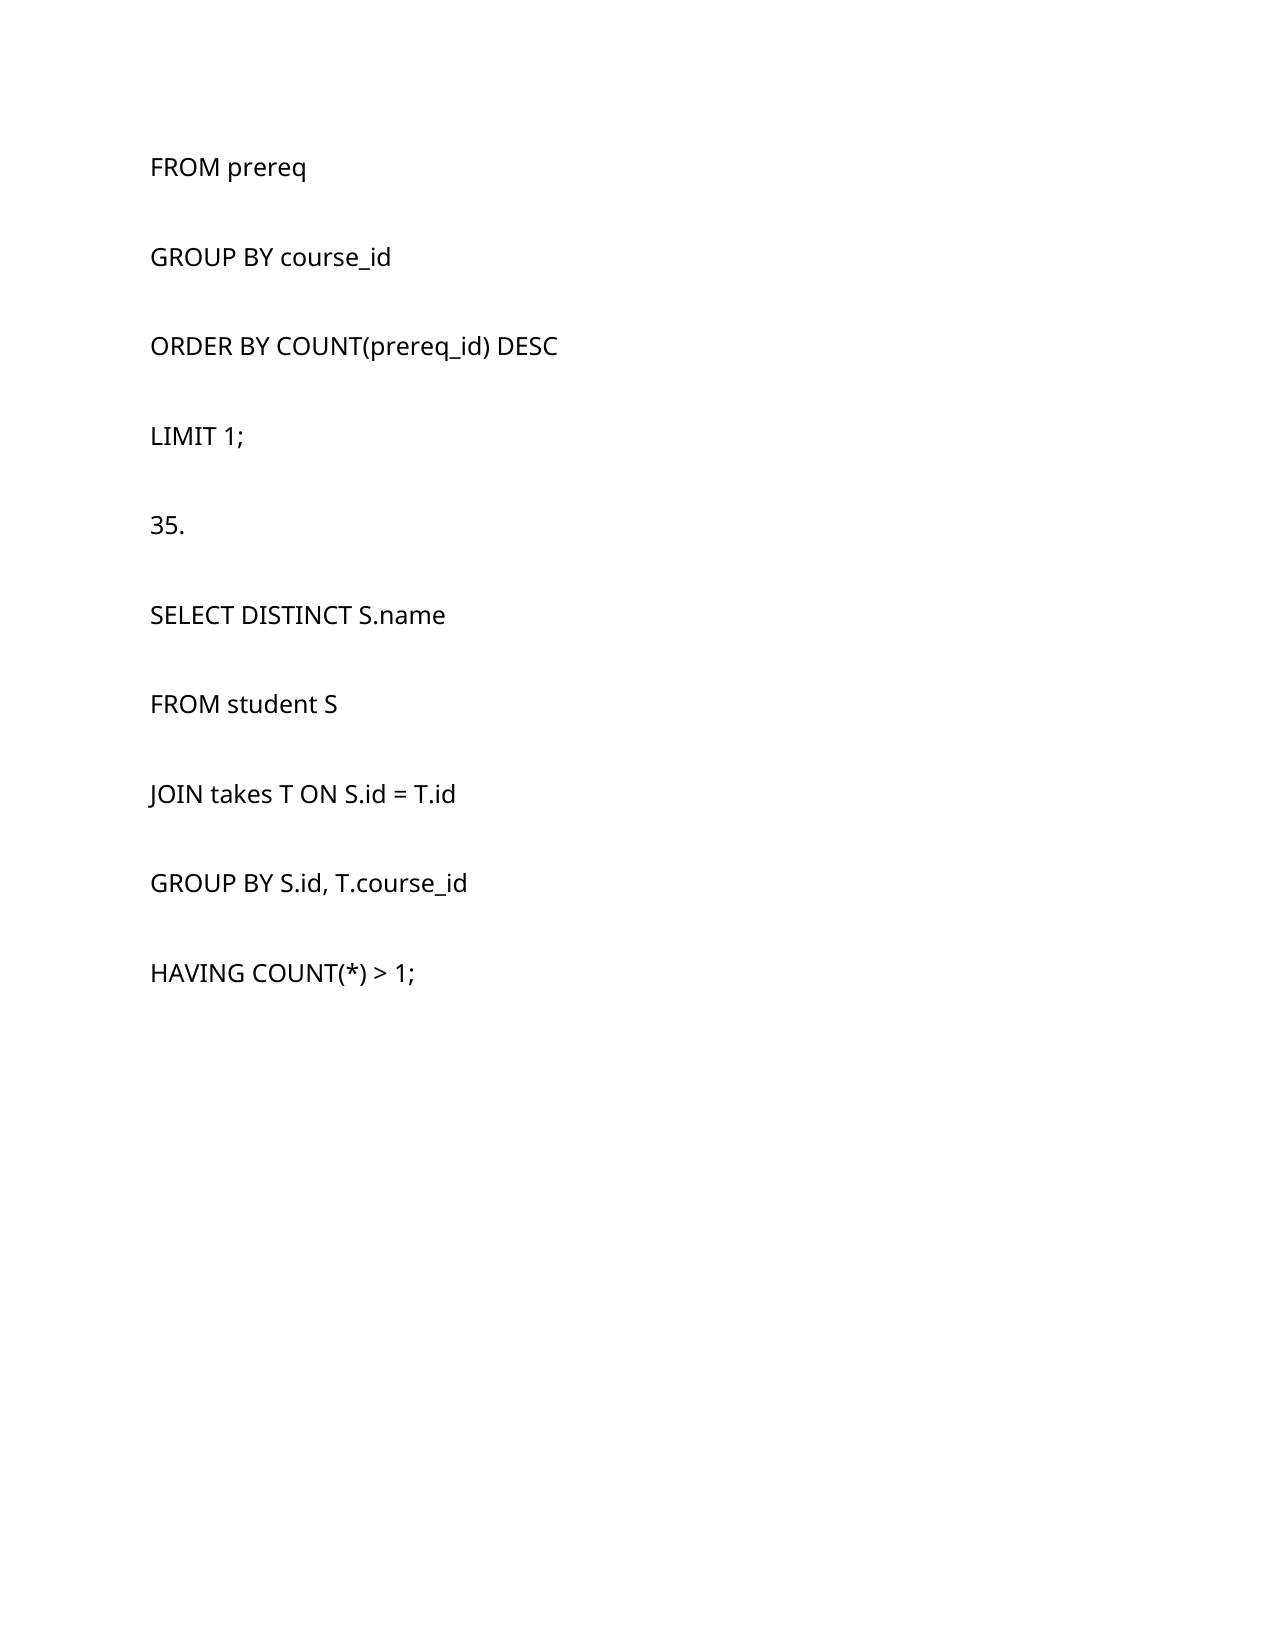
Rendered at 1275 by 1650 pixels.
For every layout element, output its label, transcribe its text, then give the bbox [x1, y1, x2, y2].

text LIMIT 1; [150, 418, 1125, 452]
text ORDER BY COUNT(prereq_id) DESC [150, 329, 1125, 363]
text HAVING COUNT(*) > 1; [150, 955, 1125, 989]
text FROM student S [150, 687, 1125, 721]
text 35. [150, 508, 1125, 542]
text JOIN takes T ON S.id = T.id [150, 776, 1125, 810]
text SELECT DISTINCT S.name [150, 597, 1125, 631]
text GROUP BY S.id, T.course_id [150, 866, 1125, 900]
text GROUP BY course_id [150, 239, 1125, 273]
text FROM prereq [150, 150, 1125, 184]
